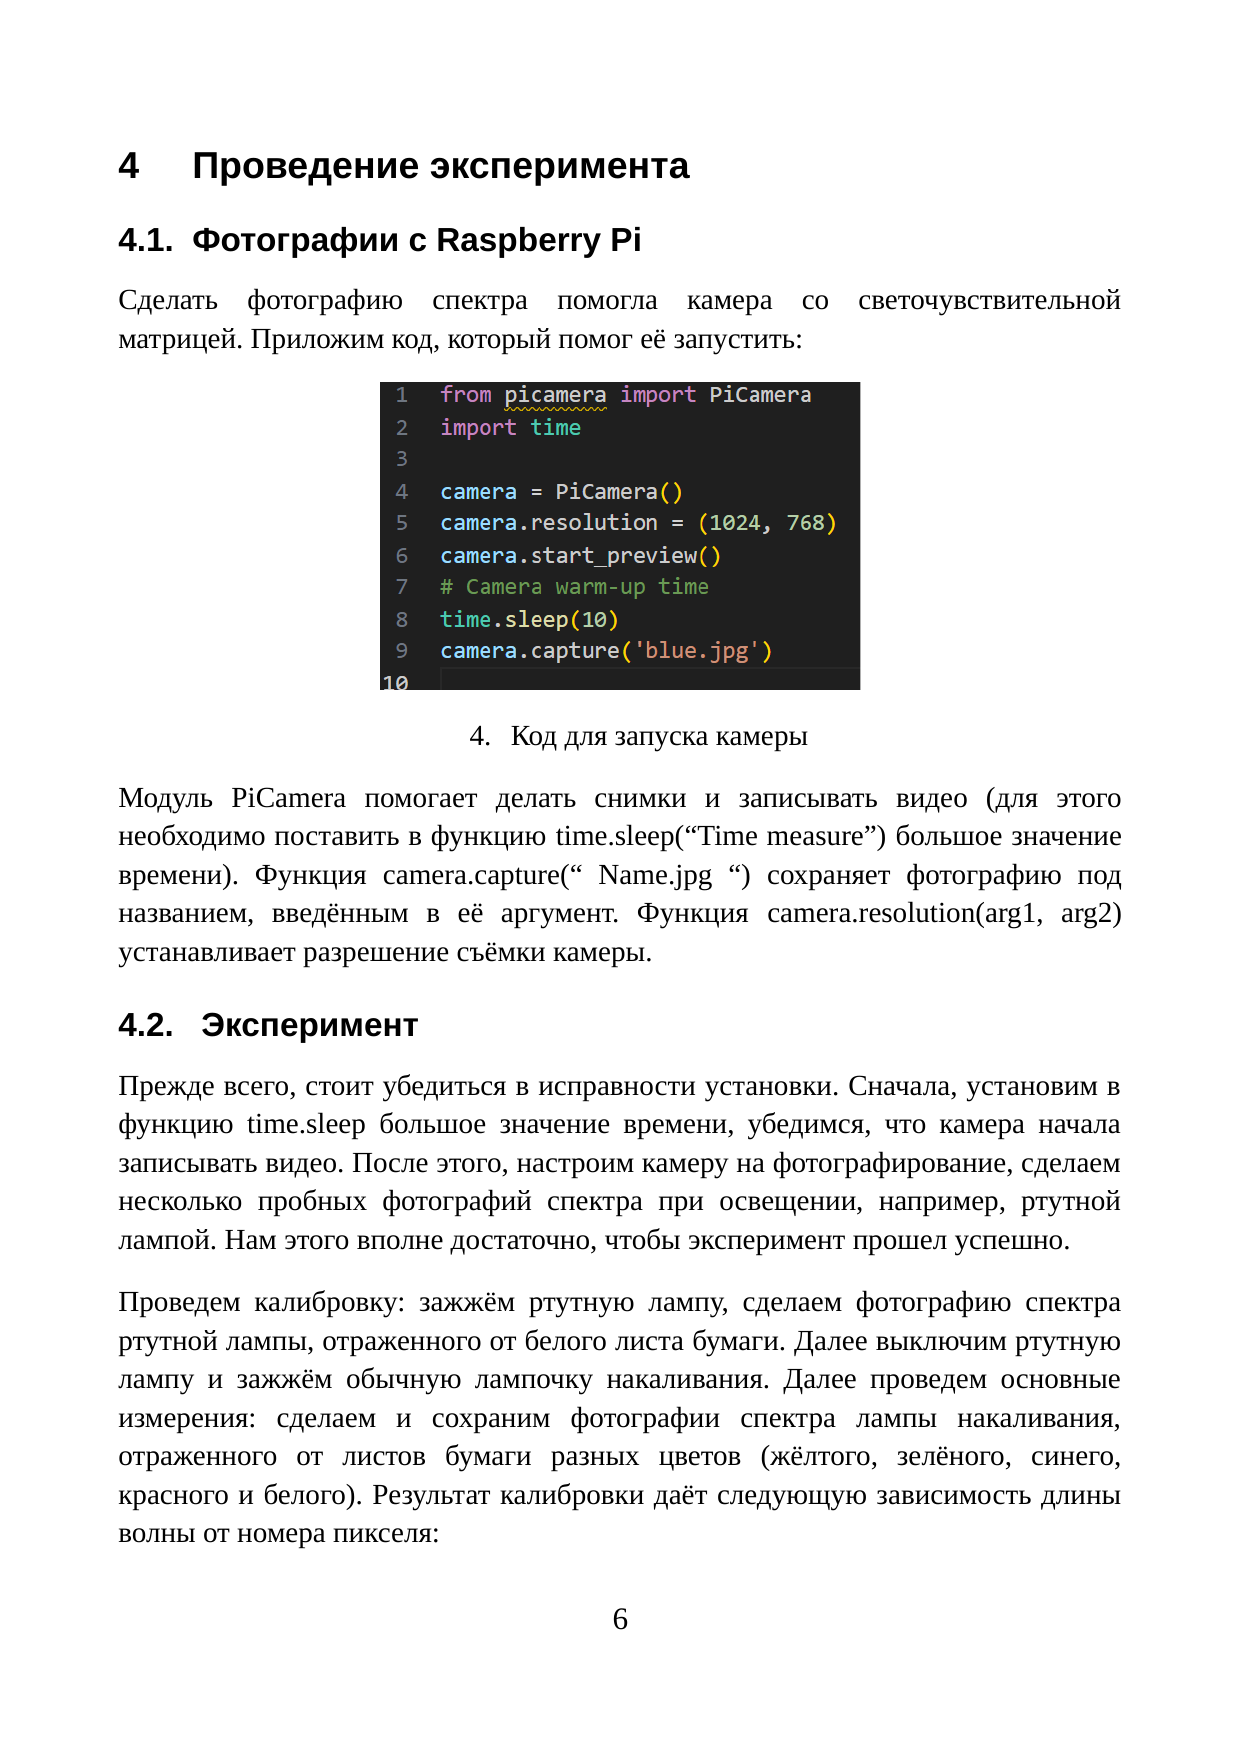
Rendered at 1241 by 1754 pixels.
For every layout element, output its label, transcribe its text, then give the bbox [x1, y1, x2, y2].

text Модуль PiCamera помогает делать снимки и записывать видео (для этого необходимо поставить в функцию time.sleep(“Time measure”) большое значение времени). Функция camera.capture(“ Name.jpg “) сохраняет фотографию под названием, введённым в её аргумент. Функция camera.resolution(arg1, arg2) устанавливает разрешение съёмки камеры. [118, 780, 1122, 968]
subtitle Проведение эксперимента [118, 143, 1122, 186]
text Прежде всего, стоит убедиться в исправности установки. Сначала, установим в функцию time.sleep большое значение времени, убедимся, что камера начала записывать видео. После этого, настроим камеру на фотографирование, сделаем несколько пробных фотографий спектра при освещении, например, ртутной лампой. Нам этого вполне достаточно, чтобы эксперимент прошел успешно. [118, 1068, 1122, 1256]
text Сделать фотографию спектра помогла камера со светочувствительной матрицей. Приложим код, который помог её запустить: [118, 282, 1122, 354]
picture [380, 382, 861, 690]
subtitle Эксперимент [118, 1005, 1122, 1044]
subtitle Фотографии с Raspberry Pi [118, 219, 1122, 258]
text Проведем калибровку: зажжём ртутную лампу, сделаем фотографию спектра ртутной лампы, отраженного от белого листа бумаги. Далее выключим ртутную лампу и зажжём обычную лампочку накаливания. Далее проведем основные измерения: сделаем и сохраним фотографии спектра лампы накаливания, отраженного от листов бумаги разных цветов (жёлтого, зелёного, синего, красного и белого). Результат калибровки даёт следующую зависимость длины волны от номера пикселя: [118, 1284, 1122, 1549]
list Код для запуска камеры [155, 718, 1122, 751]
